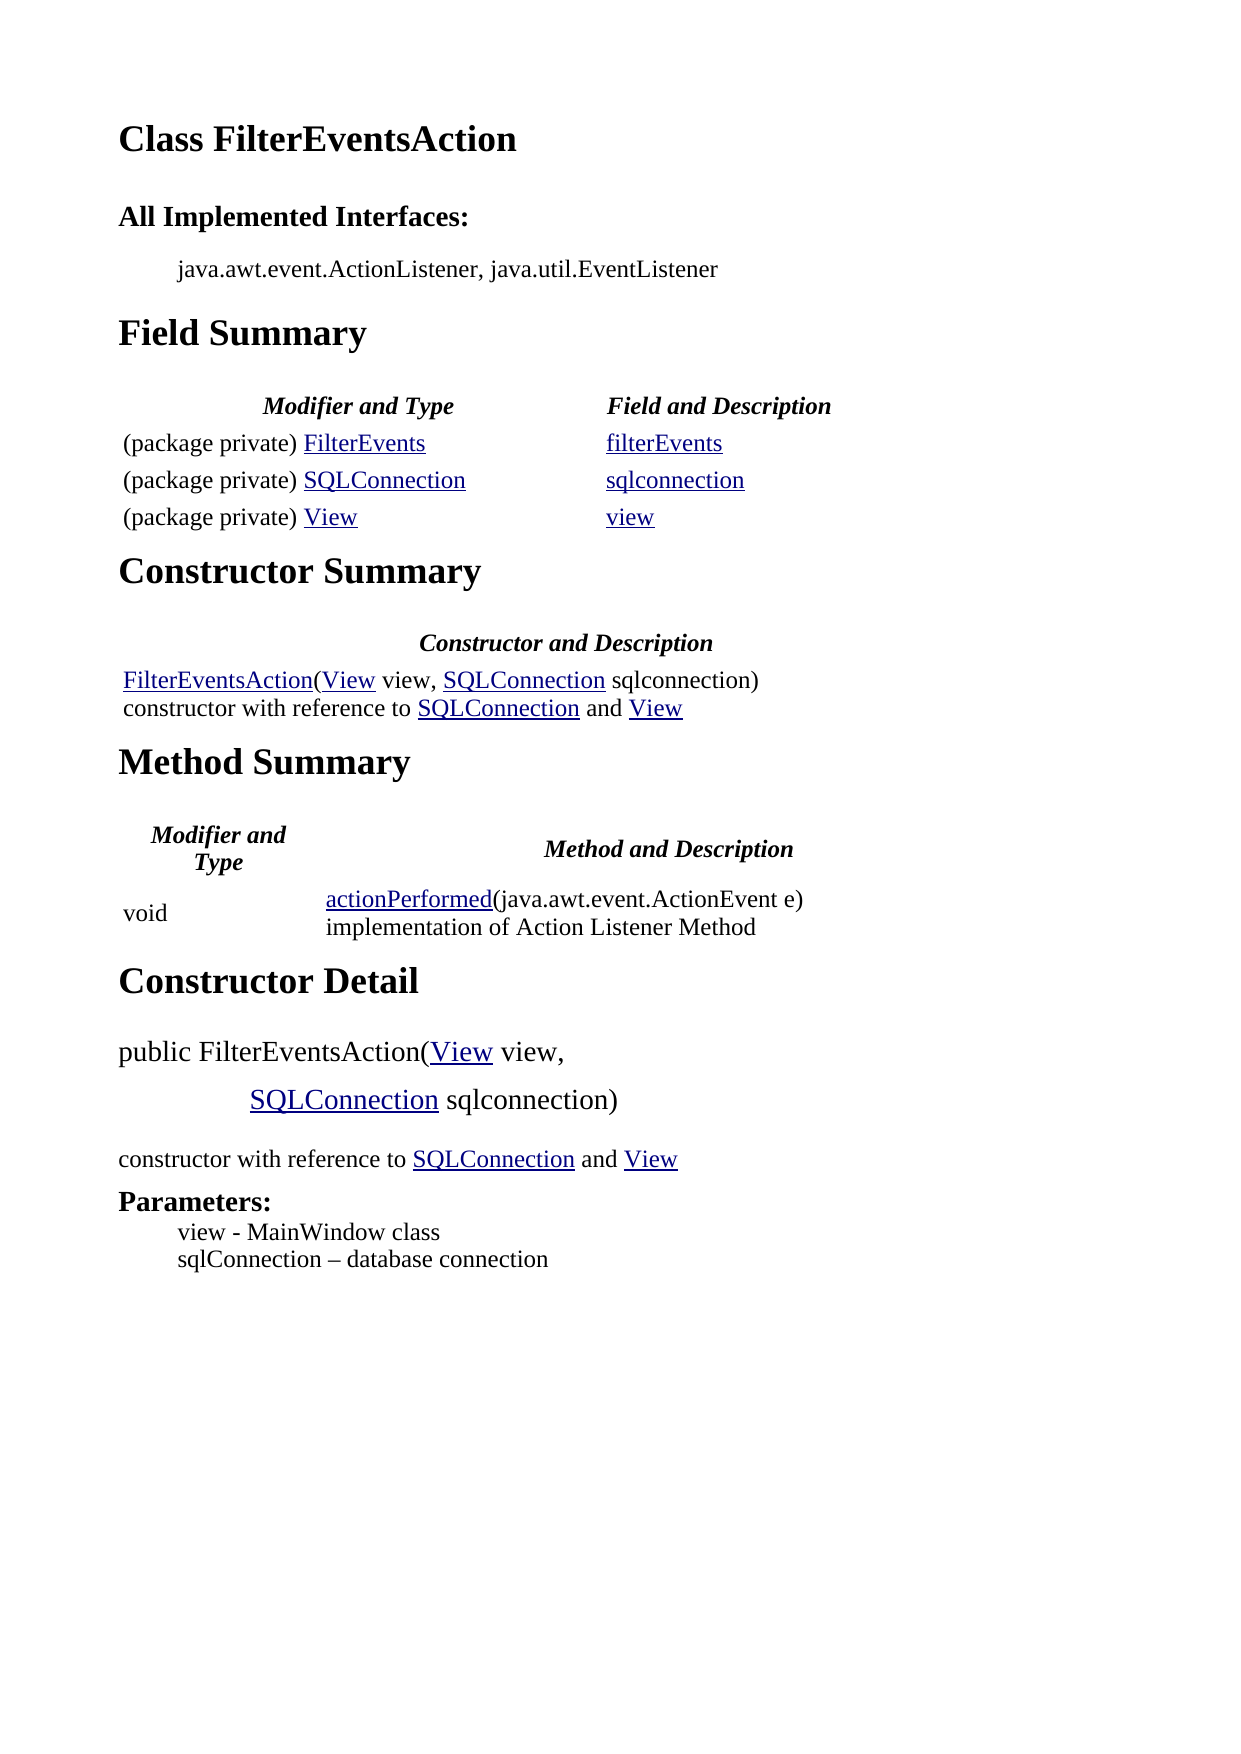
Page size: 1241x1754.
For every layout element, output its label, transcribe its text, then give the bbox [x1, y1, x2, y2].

table_header Modifier and Type [118, 387, 601, 424]
table_cell (package private) SQLConnection [118, 461, 601, 498]
subtitle Parameters: [118, 1186, 1122, 1218]
table_cell filterEvents [601, 424, 839, 461]
table_cell view [601, 499, 839, 536]
subtitle Constructor Detail [118, 960, 1122, 1002]
table_cell sqlconnection [601, 461, 839, 498]
table_header Field and Description [601, 387, 839, 424]
text public FilterEventsAction(View view, [118, 1035, 1122, 1067]
table_cell void [118, 881, 321, 946]
table_cell FilterEventsAction(View view, SQLConnection sqlconnection) constructor with reference to SQLConnection and View [118, 662, 1017, 727]
table_cell actionPerformed(java.awt.event.ActionEvent e) implementation of Action Listener Method [321, 881, 1019, 946]
text constructor with reference to SQLConnection and View [118, 1145, 1122, 1173]
subtitle All Implemented Interfaces: [118, 193, 1122, 234]
table_header Constructor and Description [118, 625, 1017, 662]
subtitle Field Summary [118, 312, 1122, 354]
text SQLConnection sqlconnection) [118, 1083, 1122, 1116]
table_header Method and Description [321, 816, 1019, 881]
subtitle Constructor Summary [118, 550, 1122, 592]
list sqlConnection – database connection [177, 1246, 1122, 1273]
table_cell (package private) View [118, 499, 601, 536]
subtitle Class FilterEventsAction [118, 118, 1122, 160]
list view - MainWindow class [177, 1218, 1122, 1246]
list java.awt.event.ActionListener, java.util.EventListener [177, 255, 1122, 283]
subtitle Method Summary [118, 741, 1122, 783]
table_header Modifier and Type [118, 816, 321, 881]
table_cell (package private) FilterEvents [118, 424, 601, 461]
